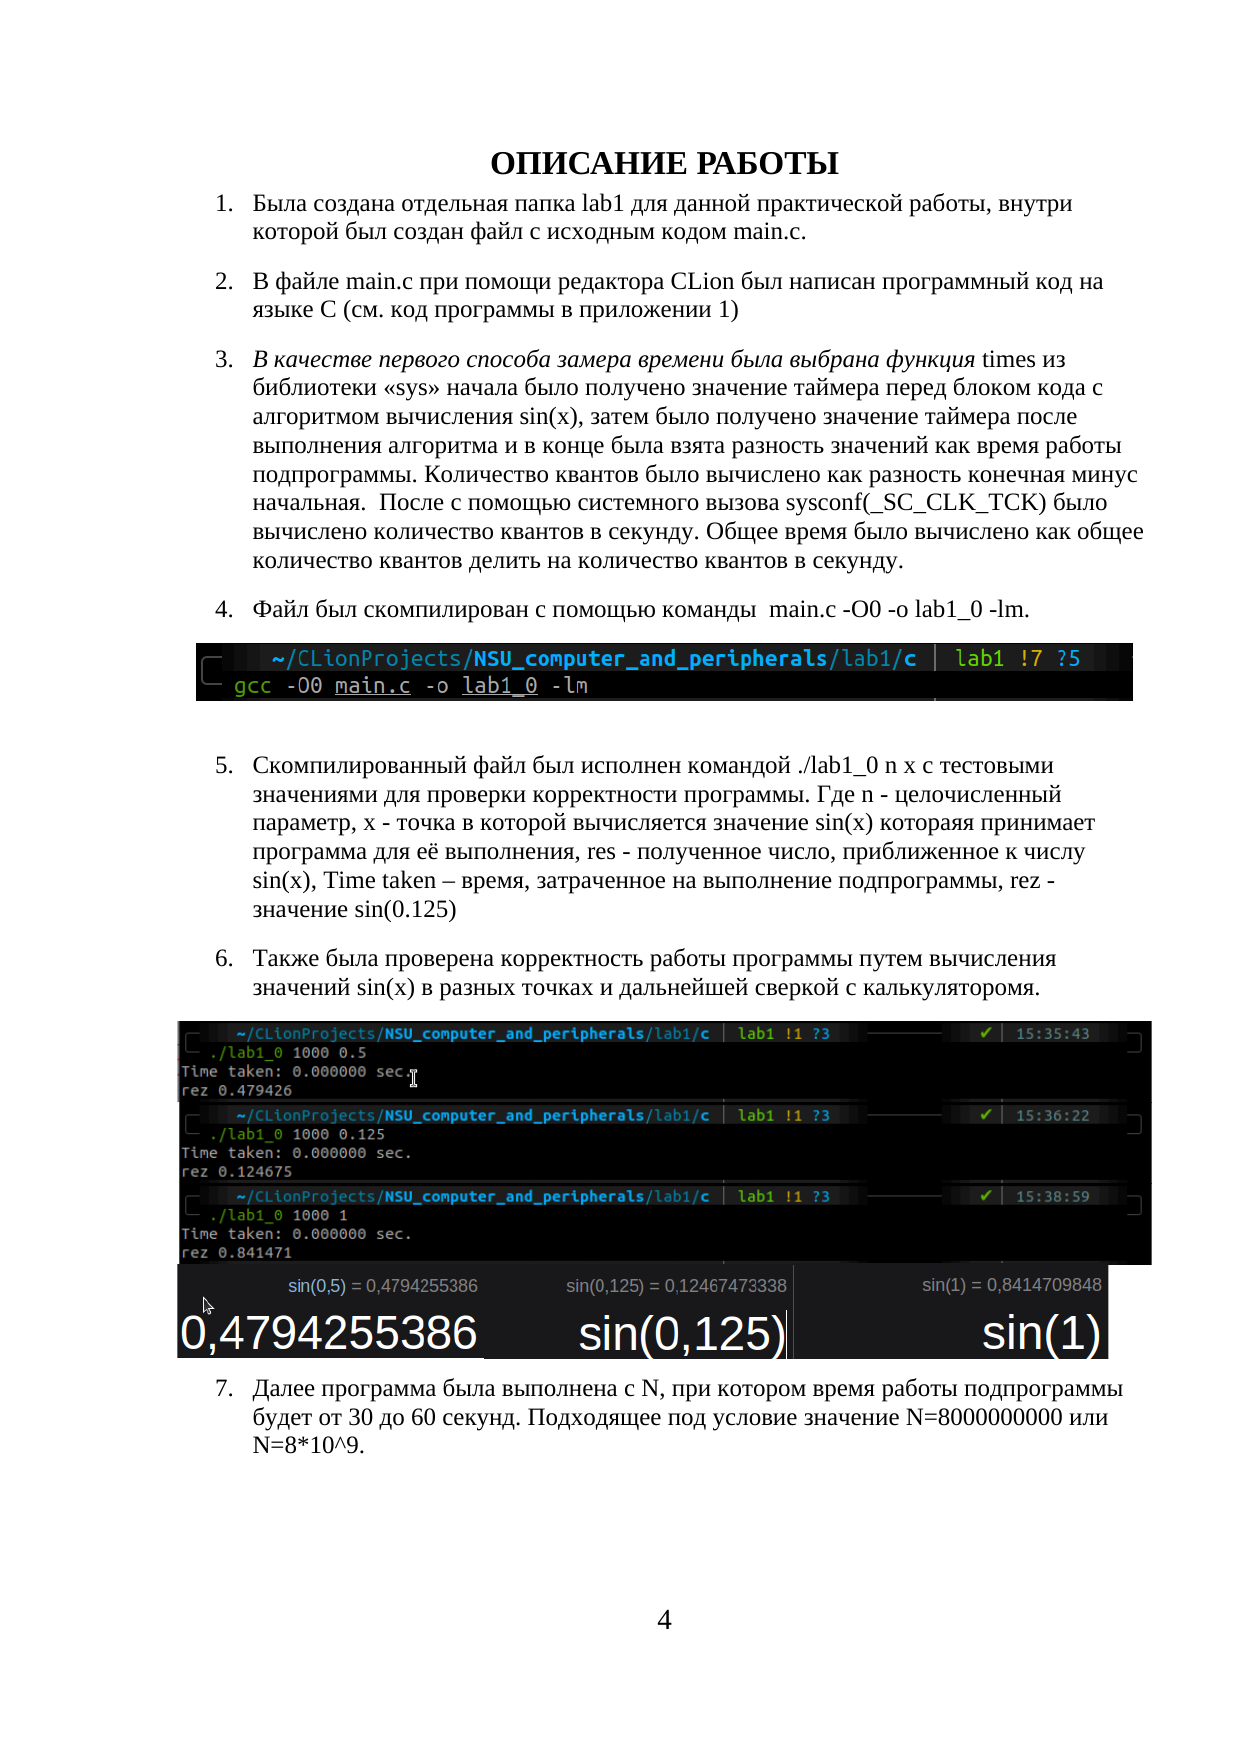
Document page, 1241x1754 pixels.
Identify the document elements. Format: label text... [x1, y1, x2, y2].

list Также была проверена корректность работы программы путем вычисления значений sin(x) в разных точках и дальнейшей сверкой с калькуляторомя. [215, 943, 1152, 1001]
subtitle ОПИСАНИЕ РАБОТЫ [177, 143, 1152, 181]
list Файл был скомпилирован с помощью команды main.c -O0 -o lab1_0 -lm. [215, 594, 1152, 623]
picture [196, 643, 1133, 701]
list В файле main.c при помощи редактора CLion был написан программный код на языке C (см. код программы в приложении 1) [215, 266, 1152, 323]
list Скомпилированный файл был исполнен командой ./lab1_0 n x с тестовыми значениями для проверки корректности программы. Где n - целочисленный параметр, x - точка в которой вычисляется значение sin(x) котораяя принимает программа для её выполнения, res - полученное число, приближенное к числу sin(x), Time taken – время, затраченное на выполнение подпрограммы, rez - значение sin(0.125) [215, 750, 1152, 922]
list Была создана отдельная папка lab1 для данной практической работы, внутри которой был создан файл с исходным кодом main.c. [215, 188, 1152, 245]
list В качестве первого способа замера времени была выбрана функция times из библиотеки «sys» начала было получено значение таймера перед блоком кода с алгоритмом вычисления sin(x), затем было получено значение таймера после выполнения алгоритма и в конце была взята разность значений как время работы подпрограммы. Количество квантов было вычислено как разность конечная минус начальная. После с помощью системного вызова sysconf(_SC_CLK_TCK) было вычислено количество квантов в секунду. Общее время было вычислено как общее количество квантов делить на количество квантов в секунду. [215, 344, 1152, 574]
list Далее программа была выполнена с N, при котором время работы подпрограммы будет от 30 до 60 секунд. Подходящее под условие значение N=8000000000 или N=8*10^9. [215, 1373, 1152, 1459]
picture [177, 1021, 1152, 1359]
